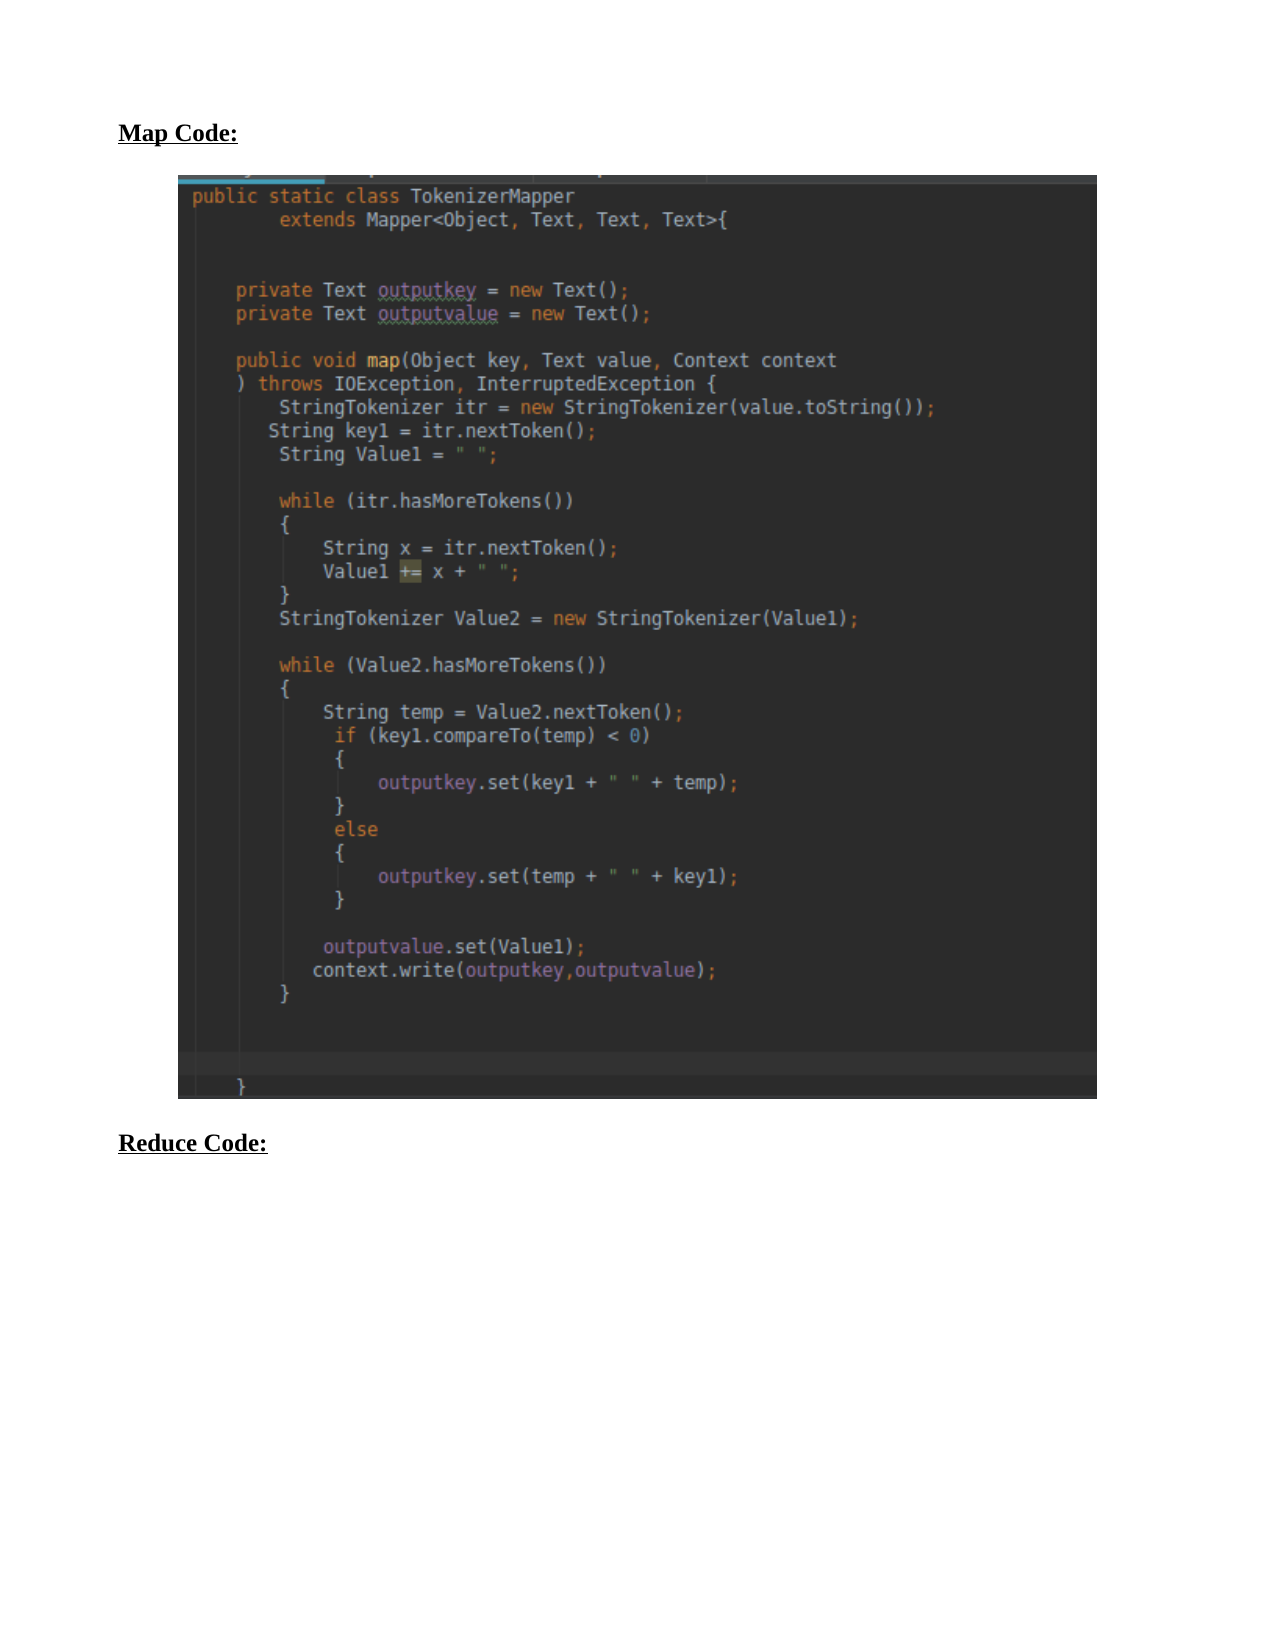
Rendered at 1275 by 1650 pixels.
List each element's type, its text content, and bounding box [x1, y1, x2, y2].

text Map Code: [118, 118, 1157, 147]
picture [178, 175, 1097, 1099]
text Reduce Code: [118, 1128, 1157, 1157]
